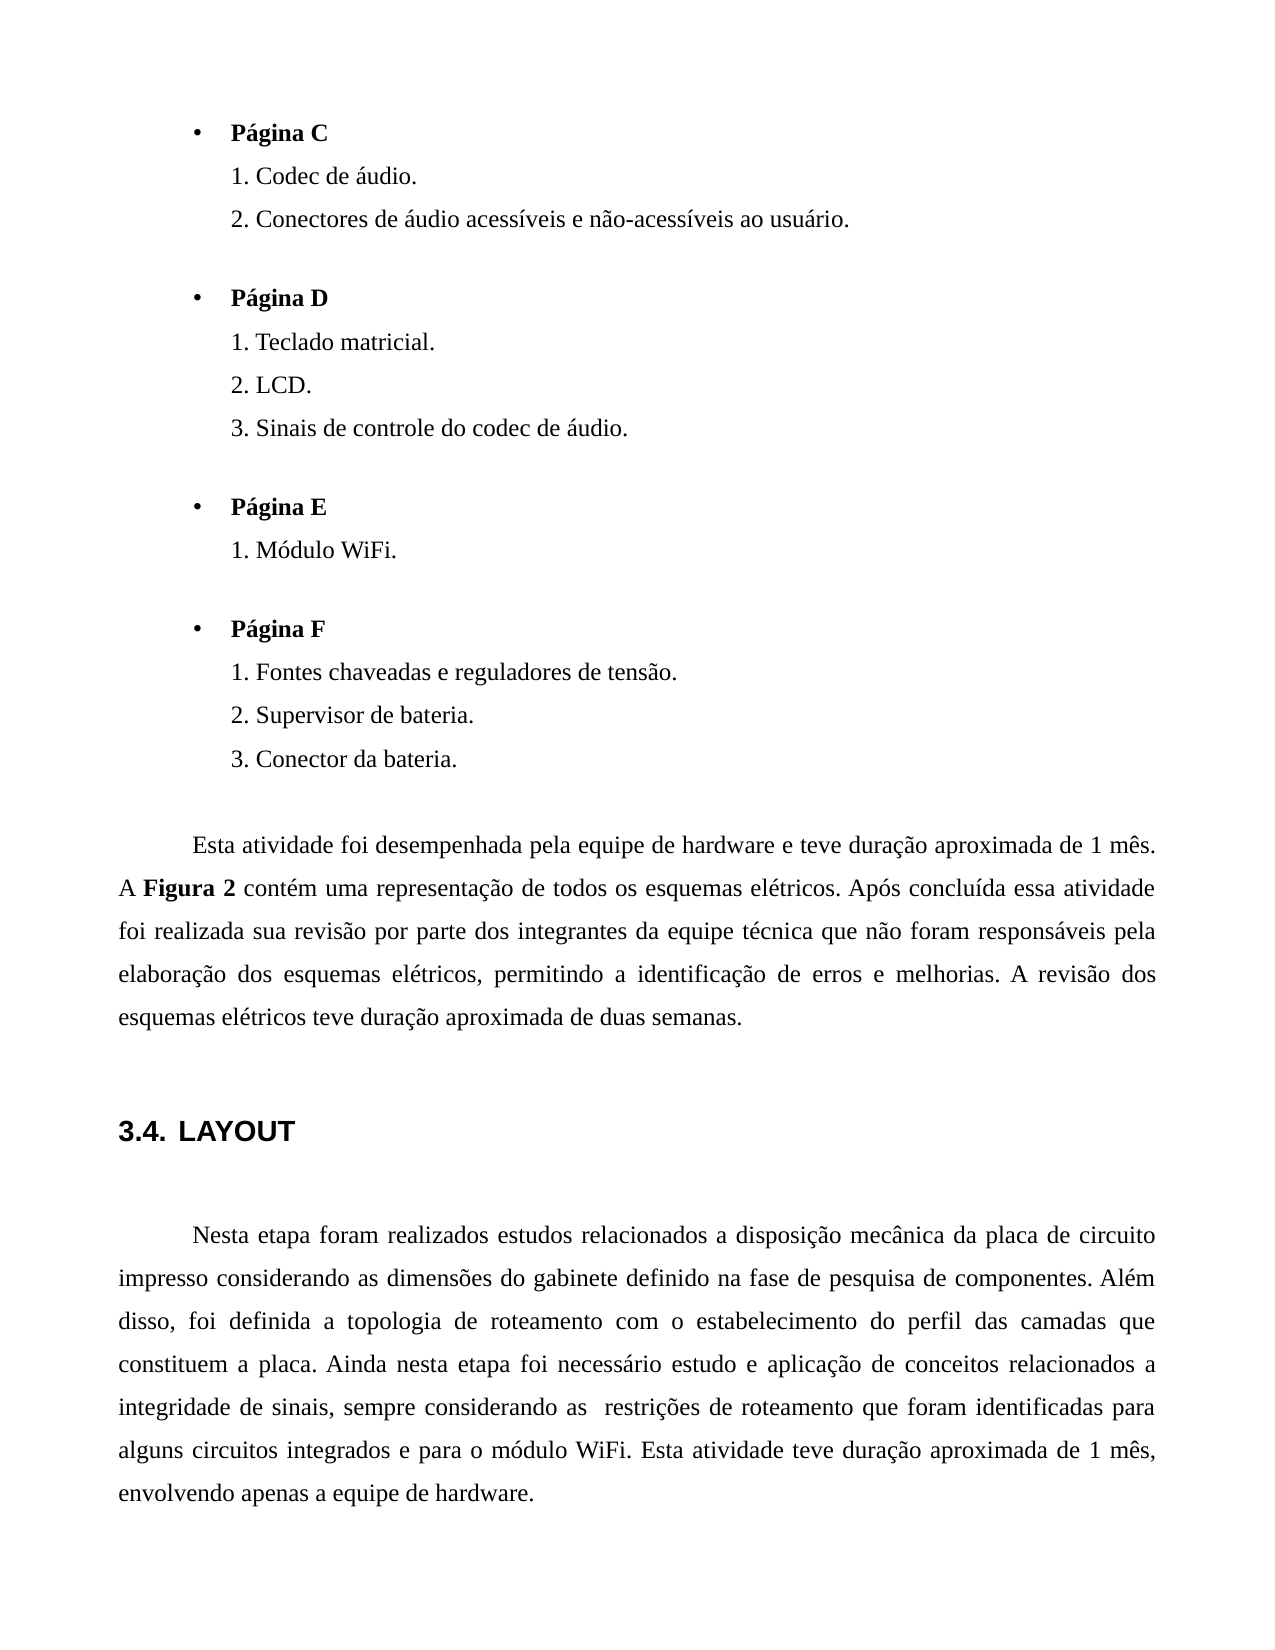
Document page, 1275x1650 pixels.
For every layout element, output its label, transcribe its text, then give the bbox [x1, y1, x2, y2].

list Página C [193, 118, 1157, 147]
list 1. Módulo WiFi. [193, 535, 1157, 564]
list 2. LCD. [193, 370, 1157, 398]
list Página D [193, 283, 1157, 312]
list 2. Supervisor de bateria. [193, 701, 1157, 729]
text Nesta etapa foram realizados estudos relacionados a disposição mecânica da placa de circuito impresso considerando as dimensões do gabinete definido na fase de pesquisa de componentes. Além disso, foi definida a topologia de roteamento com o estabelecimento do perfil das camadas que constituem a placa. Ainda nesta etapa foi necessário estudo e aplicação de conceitos relacionados a integridade de sinais, sempre considerando as restrições de roteamento que foram identificadas para alguns circuitos integrados e para o módulo WiFi. Esta atividade teve duração aproximada de 1 mês, envolvendo apenas a equipe de hardware. [118, 1220, 1157, 1507]
list Página E [193, 492, 1157, 521]
list 3. Sinais de controle do codec de áudio. [193, 413, 1157, 442]
list Página F [193, 614, 1157, 643]
list 2. Conectores de áudio acessíveis e não-acessíveis ao usuário. [193, 204, 1157, 233]
list 1. Teclado matricial. [193, 327, 1157, 355]
list 3. Conector da bateria. [193, 744, 1157, 772]
list 1. Codec de áudio. [193, 161, 1157, 190]
list 1. Fontes chaveadas e reguladores de tensão. [193, 657, 1157, 686]
text Esta atividade foi desempenhada pela equipe de hardware e teve duração aproximada de 1 mês. A Figura 2 contém uma representação de todos os esquemas elétricos. Após concluída essa atividade foi realizada sua revisão por parte dos integrantes da equipe técnica que não foram responsáveis pela elaboração dos esquemas elétricos, permitindo a identificação de erros e melhorias. A revisão dos esquemas elétricos teve duração aproximada de duas semanas. [118, 830, 1157, 1031]
subtitle LAYOUT [118, 1114, 1157, 1147]
